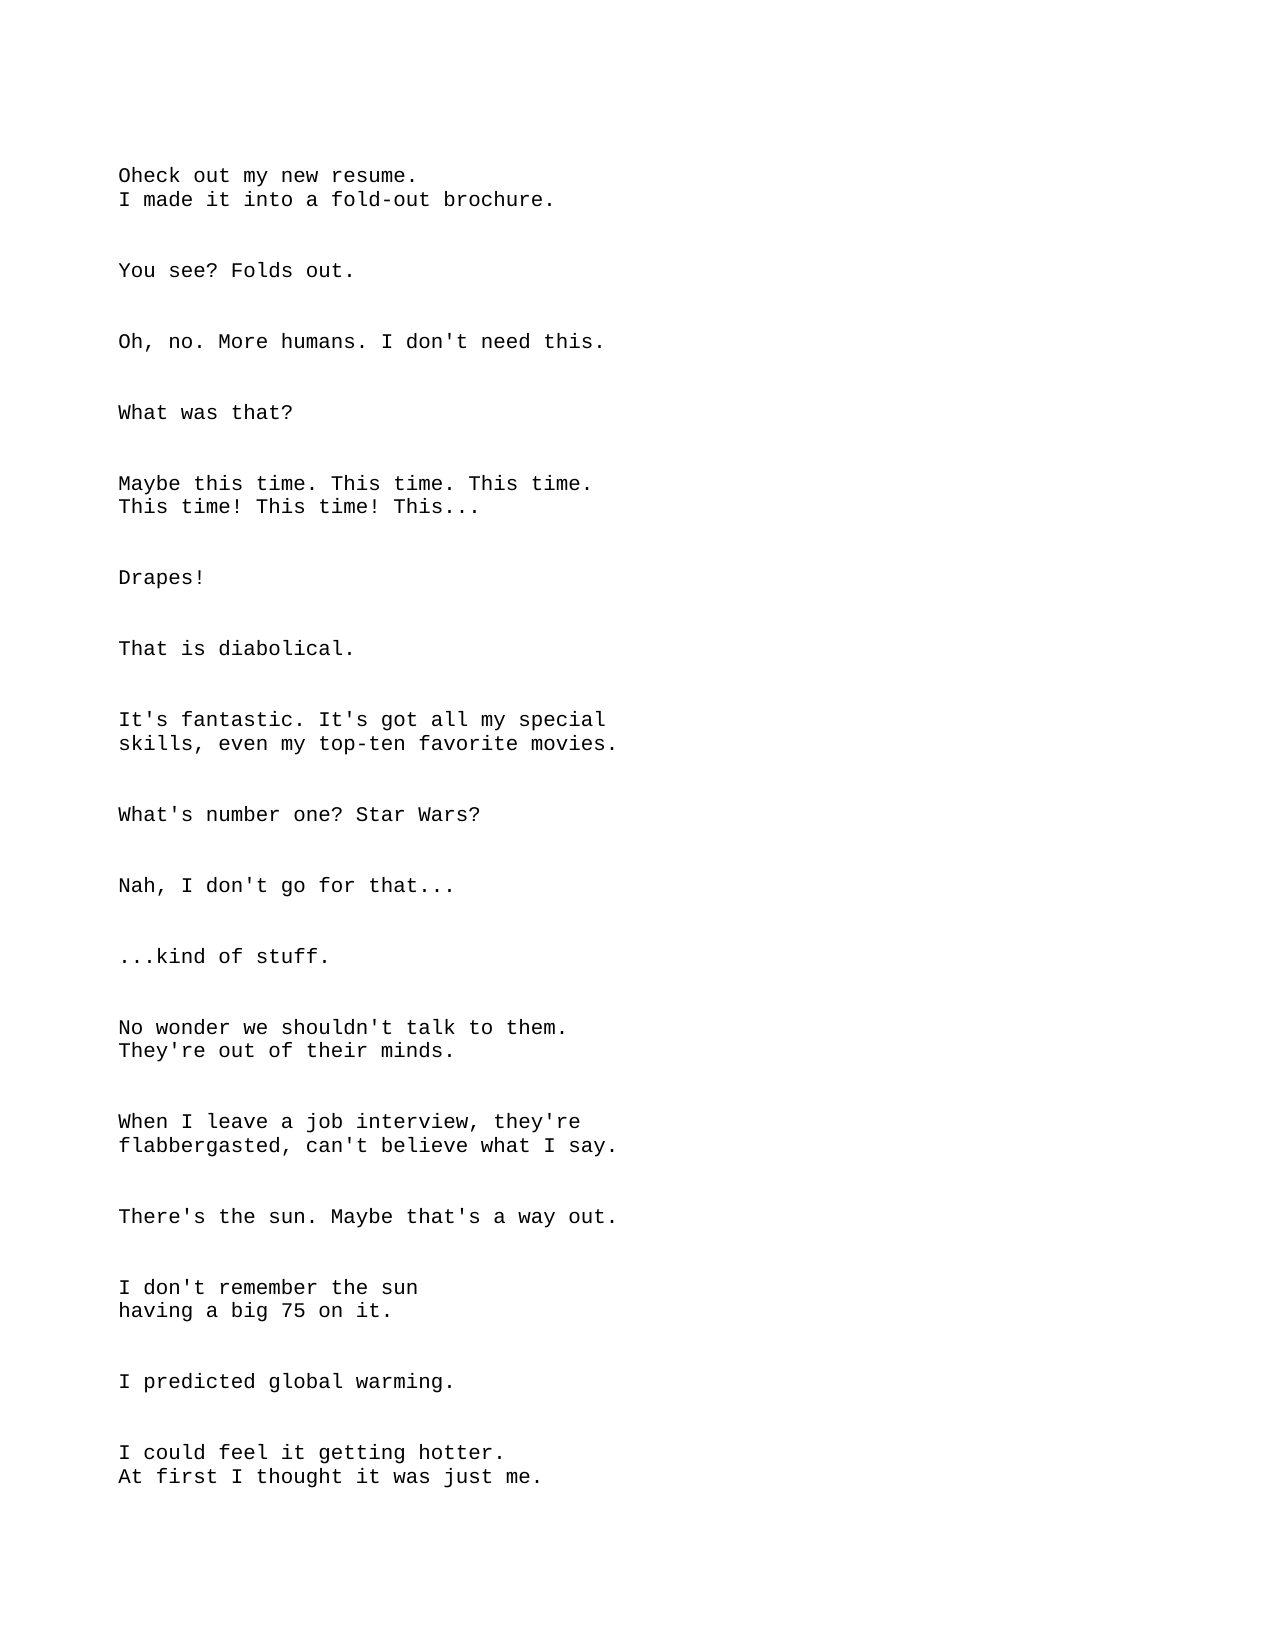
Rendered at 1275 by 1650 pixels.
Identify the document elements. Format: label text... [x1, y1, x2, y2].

text What's number one? Star Wars? [118, 804, 1157, 827]
text You see? Folds out. [118, 260, 1157, 284]
text When I leave a job interview, they're [118, 1111, 1157, 1135]
text flabbergasted, can't believe what I say. [118, 1135, 1157, 1158]
text skills, even my top-ten favorite movies. [118, 733, 1157, 757]
text That is diabolical. [118, 638, 1157, 662]
text They're out of their minds. [118, 1040, 1157, 1064]
text Oheck out my new resume. [118, 165, 1157, 189]
text At first I thought it was just me. [118, 1466, 1157, 1489]
text I could feel it getting hotter. [118, 1442, 1157, 1466]
text It's fantastic. It's got all my special [118, 709, 1157, 733]
text There's the sun. Maybe that's a way out. [118, 1206, 1157, 1229]
text having a big 75 on it. [118, 1300, 1157, 1324]
text Nah, I don't go for that... [118, 875, 1157, 898]
text This time! This time! This... [118, 496, 1157, 520]
text ...kind of stuff. [118, 946, 1157, 969]
text Maybe this time. This time. This time. [118, 473, 1157, 496]
text Drapes! [118, 567, 1157, 591]
text I predicted global warming. [118, 1371, 1157, 1395]
text I made it into a fold-out brochure. [118, 189, 1157, 213]
text No wonder we shouldn't talk to them. [118, 1017, 1157, 1040]
text What was that? [118, 402, 1157, 426]
text Oh, no. More humans. I don't need this. [118, 331, 1157, 354]
text I don't remember the sun [118, 1277, 1157, 1300]
